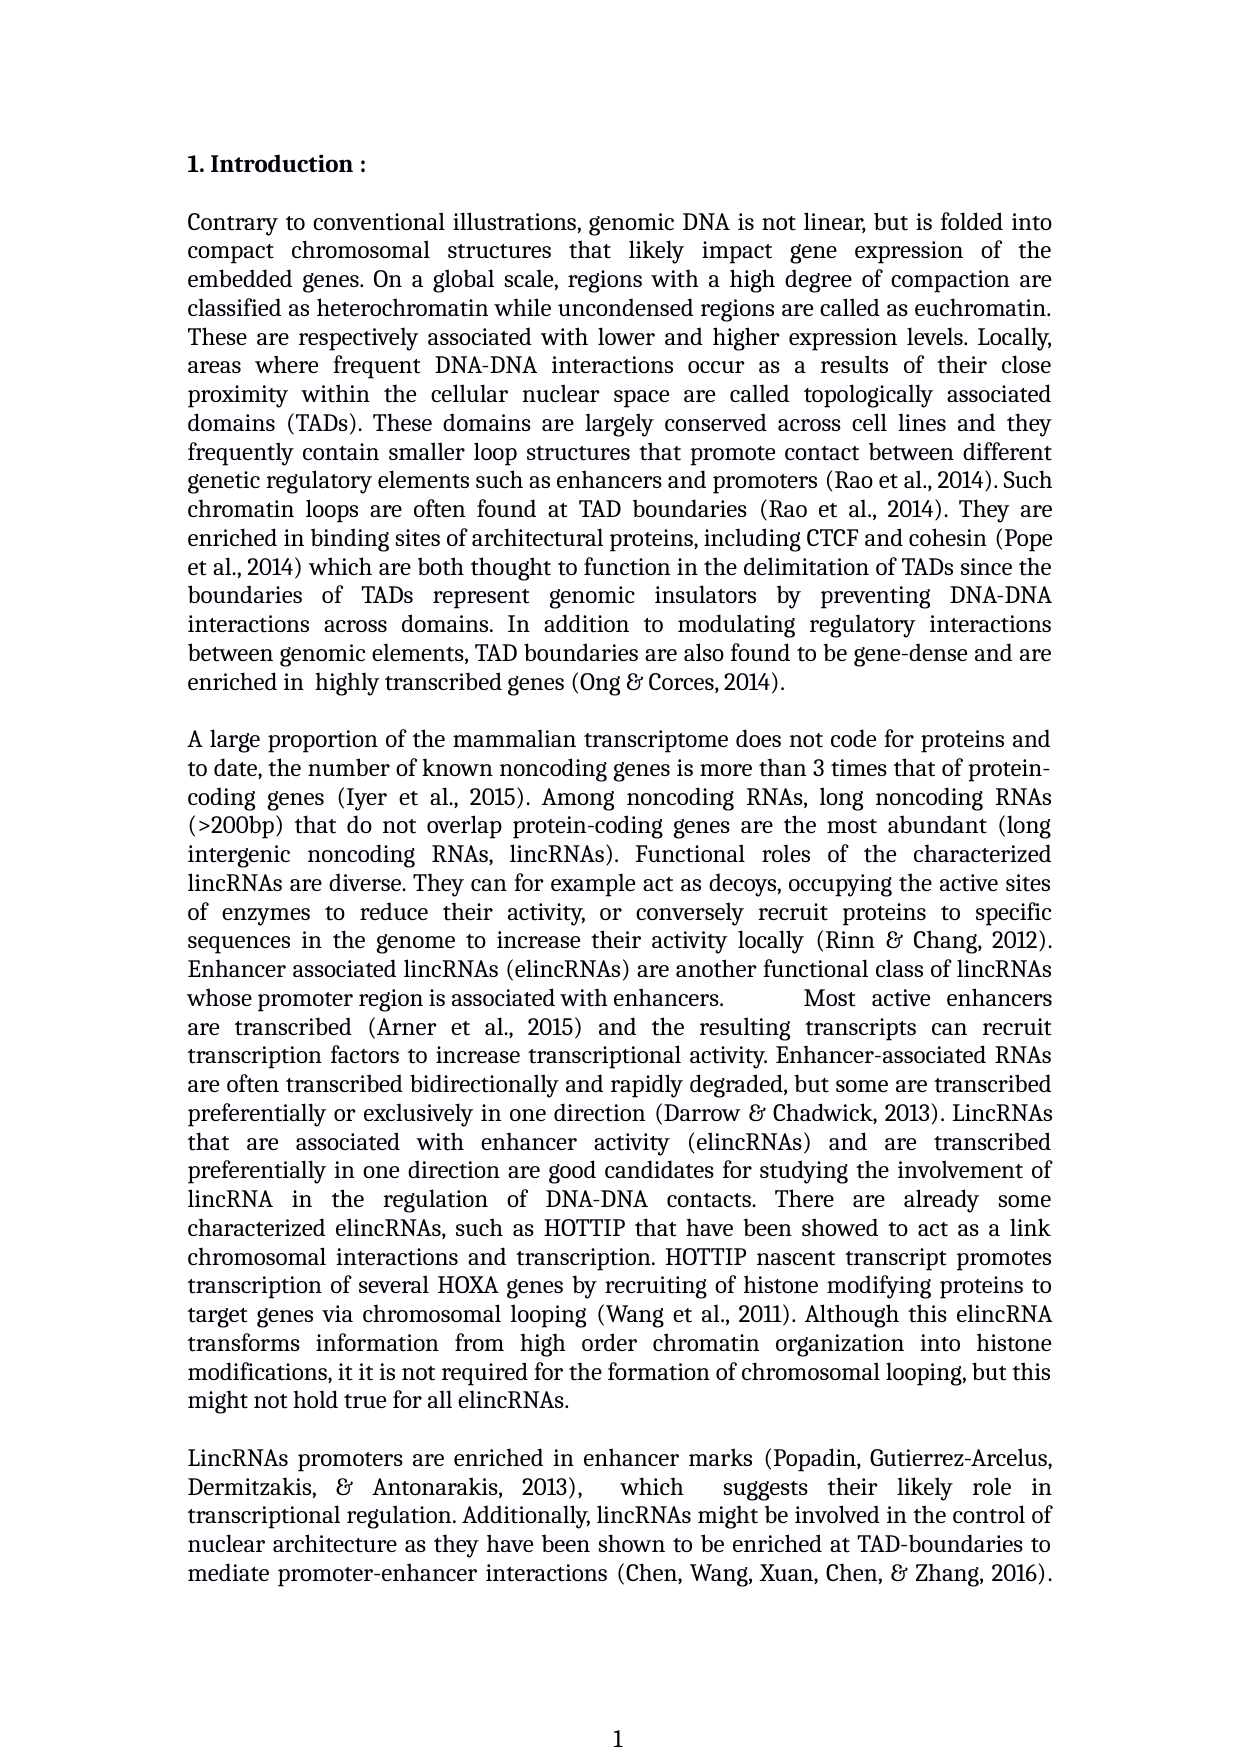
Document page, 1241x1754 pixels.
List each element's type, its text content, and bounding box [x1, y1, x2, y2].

text 1. Introduction : [187, 150, 1053, 179]
text A large proportion of the mammalian transcriptome does not code for proteins and to date, the number of known noncoding genes is more than 3 times that of protein-coding genes (Iyer et al., 2015)⁠. Among noncoding RNAs, long noncoding RNAs (>200bp) that do not overlap protein-coding genes are the most abundant (long intergenic noncoding RNAs, lincRNAs). Functional roles of the characterized lincRNAs are diverse. They can for example act as decoys, occupying the active sites of enzymes to reduce their activity, or conversely recruit proteins to specific sequences in the genome to increase their activity locally (Rinn & Chang, 2012)⁠. Enhancer associated lincRNAs (elincRNAs) are another functional class of lincRNAs whose promoter region is associated with enhancers. Most active enhancers are transcribed (Arner et al., 2015)⁠ and the resulting transcripts can recruit transcription factors to increase transcriptional activity. Enhancer-associated RNAs are often transcribed bidirectionally and rapidly degraded, but some are transcribed preferentially or exclusively in one direction (Darrow & Chadwick, 2013)⁠. LincRNAs that are associated with enhancer activity (elincRNAs) and are transcribed preferentially in one direction are good candidates for studying the involvement of lincRNA in the regulation of DNA-DNA contacts. There are already some characterized elincRNAs, such as HOTTIP that have been showed to act as a link chromosomal interactions and transcription. HOTTIP nascent transcript promotes transcription of several HOXA genes by recruiting of histone modifying proteins to target genes via chromosomal looping (Wang et al., 2011)⁠⁠. Although this elincRNA transforms information from high order chromatin organization into histone modifications, it it is not required for the formation of chromosomal looping, but this might not hold true for all elincRNAs. [187, 725, 1053, 1415]
text LincRNAs promoters are enriched in enhancer marks (Popadin, Gutierrez-Arcelus, Dermitzakis, & Antonarakis, 2013)⁠, which suggests their likely role in transcriptional regulation. Additionally, lincRNAs might be involved in the control of nuclear architecture as they have been shown to be enriched at TAD-boundaries to mediate promoter-enhancer interactions (Chen, Wang, Xuan, Chen, & Zhang, 2016)⁠. [187, 1444, 1053, 1587]
text Contrary to conventional illustrations, genomic DNA is not linear, but is folded into compact chromosomal structures that likely impact gene expression of the embedded genes. On a global scale, regions with a high degree of compaction are classified as heterochromatin while uncondensed regions are called as euchromatin. These are respectively associated with lower and higher expression levels. Locally, areas where frequent DNA-DNA interactions occur as a results of their close proximity within the cellular nuclear space are called topologically associated domains (TADs). These domains are largely conserved across cell lines and they frequently contain smaller loop structures that promote contact between different genetic regulatory elements such as enhancers and promoters (Rao et al., 2014)⁠. Such chromatin loops are often found at TAD boundaries (Rao et al., 2014)⁠. They are enriched in binding sites of architectural proteins, including CTCF and cohesin (Pope et al., 2014)⁠ which are both thought to function in the delimitation of TADs since the boundaries of TADs represent genomic insulators by preventing DNA-DNA interactions across domains. In addition to modulating regulatory interactions between genomic elements, TAD boundaries are also found to be gene-dense and are enriched in highly transcribed genes (Ong & Corces, 2014)⁠. [187, 207, 1053, 696]
